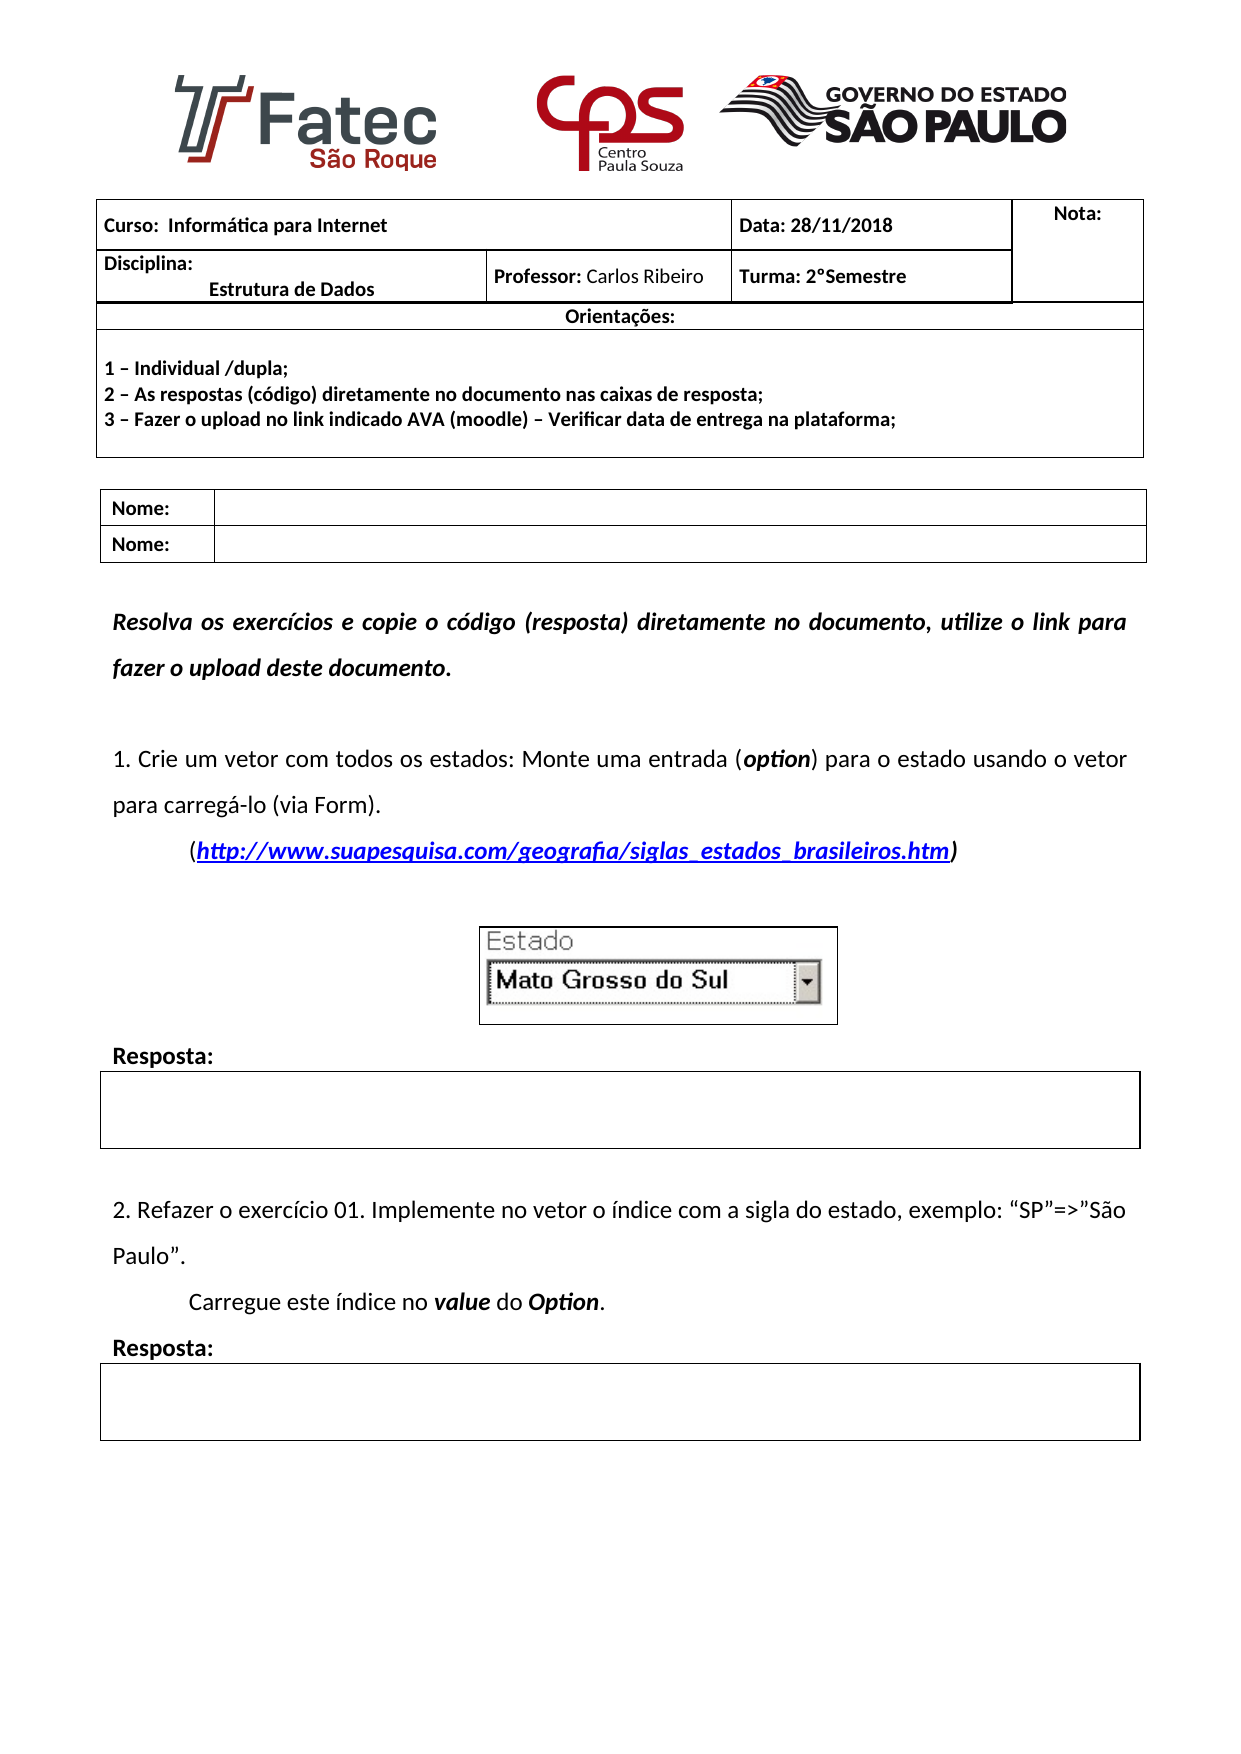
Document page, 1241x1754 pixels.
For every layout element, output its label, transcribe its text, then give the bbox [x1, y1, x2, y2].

table_cell Nome: [101, 526, 214, 562]
picture [174, 75, 1067, 171]
table_cell Orientações: [97, 303, 1143, 329]
text Resolva os exercícios e copie o código (resposta) diretamente no documento, utilize o link para fazer o upload deste documento. [112, 606, 1128, 683]
text Resposta: [112, 1332, 1128, 1362]
table_cell [215, 526, 1146, 562]
table_cell Disciplina: Estrutura de Dados [97, 251, 486, 301]
table_cell Professor: Carlos Ribeiro [487, 251, 731, 301]
table_header Nota: [1013, 200, 1143, 301]
table_cell 1 – Individual /dupla; 2 – As respostas (código) diretamente no documento nas caixas de resposta; 3 – Fazer o upload no link indicado AVA (moodle) – Verificar data de entrega na plataforma; [97, 330, 1143, 457]
table_header Curso: Informática para Internet [97, 200, 731, 248]
table_header [101, 1072, 1139, 1148]
table_header Data: 28/11/2018 [732, 200, 1011, 248]
text 2. Refazer o exercício 01. Implemente no vetor o índice com a sigla do estado, exemplo: “SP”=>”São Paulo”. [112, 1195, 1128, 1271]
table_header [101, 1364, 1139, 1440]
table_cell Turma: 2ºSemestre [732, 251, 1011, 301]
text Carregue este índice no value do Option. [189, 1286, 1128, 1317]
text 1. Crie um vetor com todos os estados: Monte uma entrada (option) para o estado usando o vetor para carregá-lo (via Form). [112, 743, 1128, 820]
table_header Nome: [101, 490, 214, 525]
table_header [215, 490, 1146, 525]
text (http://www.suapesquisa.com/geografia/siglas_estados_brasileiros.htm) [189, 835, 1128, 866]
text Resposta: [112, 1040, 1128, 1071]
picture [480, 928, 837, 1024]
